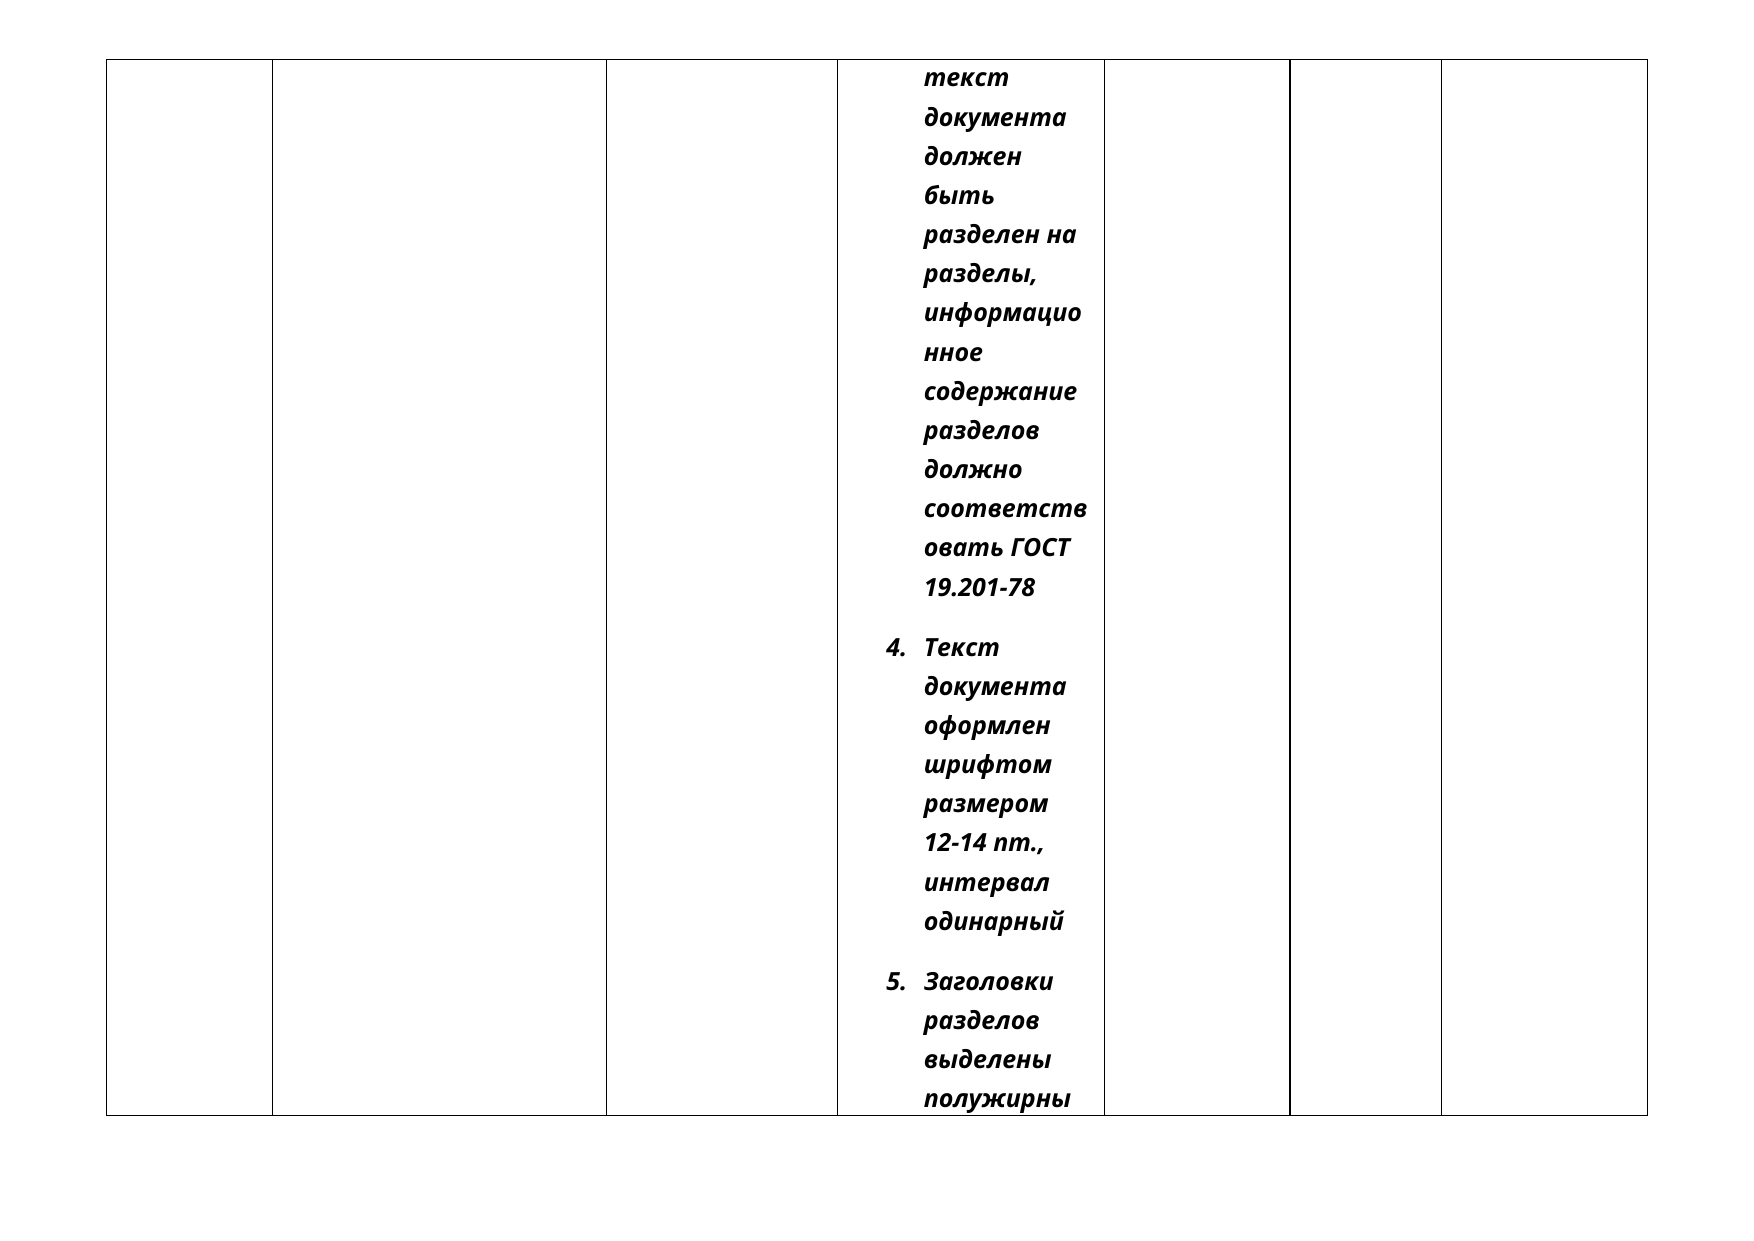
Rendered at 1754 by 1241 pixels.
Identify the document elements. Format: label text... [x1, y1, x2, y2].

table_cell [1442, 60, 1647, 1115]
table_cell Задание 1. Работая с источником 1 ознакомиться со структурой технического задания на разработку программного продукта (или его частей). Данными исследования заполнить таблицу 1. Задание 2. Выполнить анализ предметной области. Для этого перейти по ссылке https://disk.yandex.ru/i/8LVjXk1OTcNbug и заполнить данными столбцов таблицы строки с номером вашего варианта Задание 3. Ознакомиться с примером и шаблоном технического задания. Задание 4. Используя структуру шаблона и образец технического задания, разработать техническое задание на разработку бота. Документ должен: содержать титульный лист с грифами утверждения и согласования Содержание со списком разделов и страниц Основной текст документа должен быть разделен на разделы, информационное содержание разделов должно соответствовать ГОСТ 19.201-78 Текст документа оформлен шрифтом размером 12-14 пт., интервал одинарный Заголовки разделов выделены полужирным стилем шрифта Страницы документа должны быть пронумерованы. Номер страницы должен располагаться в правом нижнем углу документа. Задание 5. Разработать приложение к техническому заданию - диаграмму классов, поясняющую схему построения классов приложения и их взаимодействие. Задание 6. Выполнить обзор документа совместно с руководителем проекта и заказчиком бота для его согласования и утверждения. [838, 60, 1104, 1115]
table_cell [273, 60, 606, 1115]
table_cell [107, 60, 272, 1115]
table_cell [1291, 60, 1441, 1115]
table_cell [607, 60, 837, 1115]
table_cell [1105, 60, 1289, 1115]
